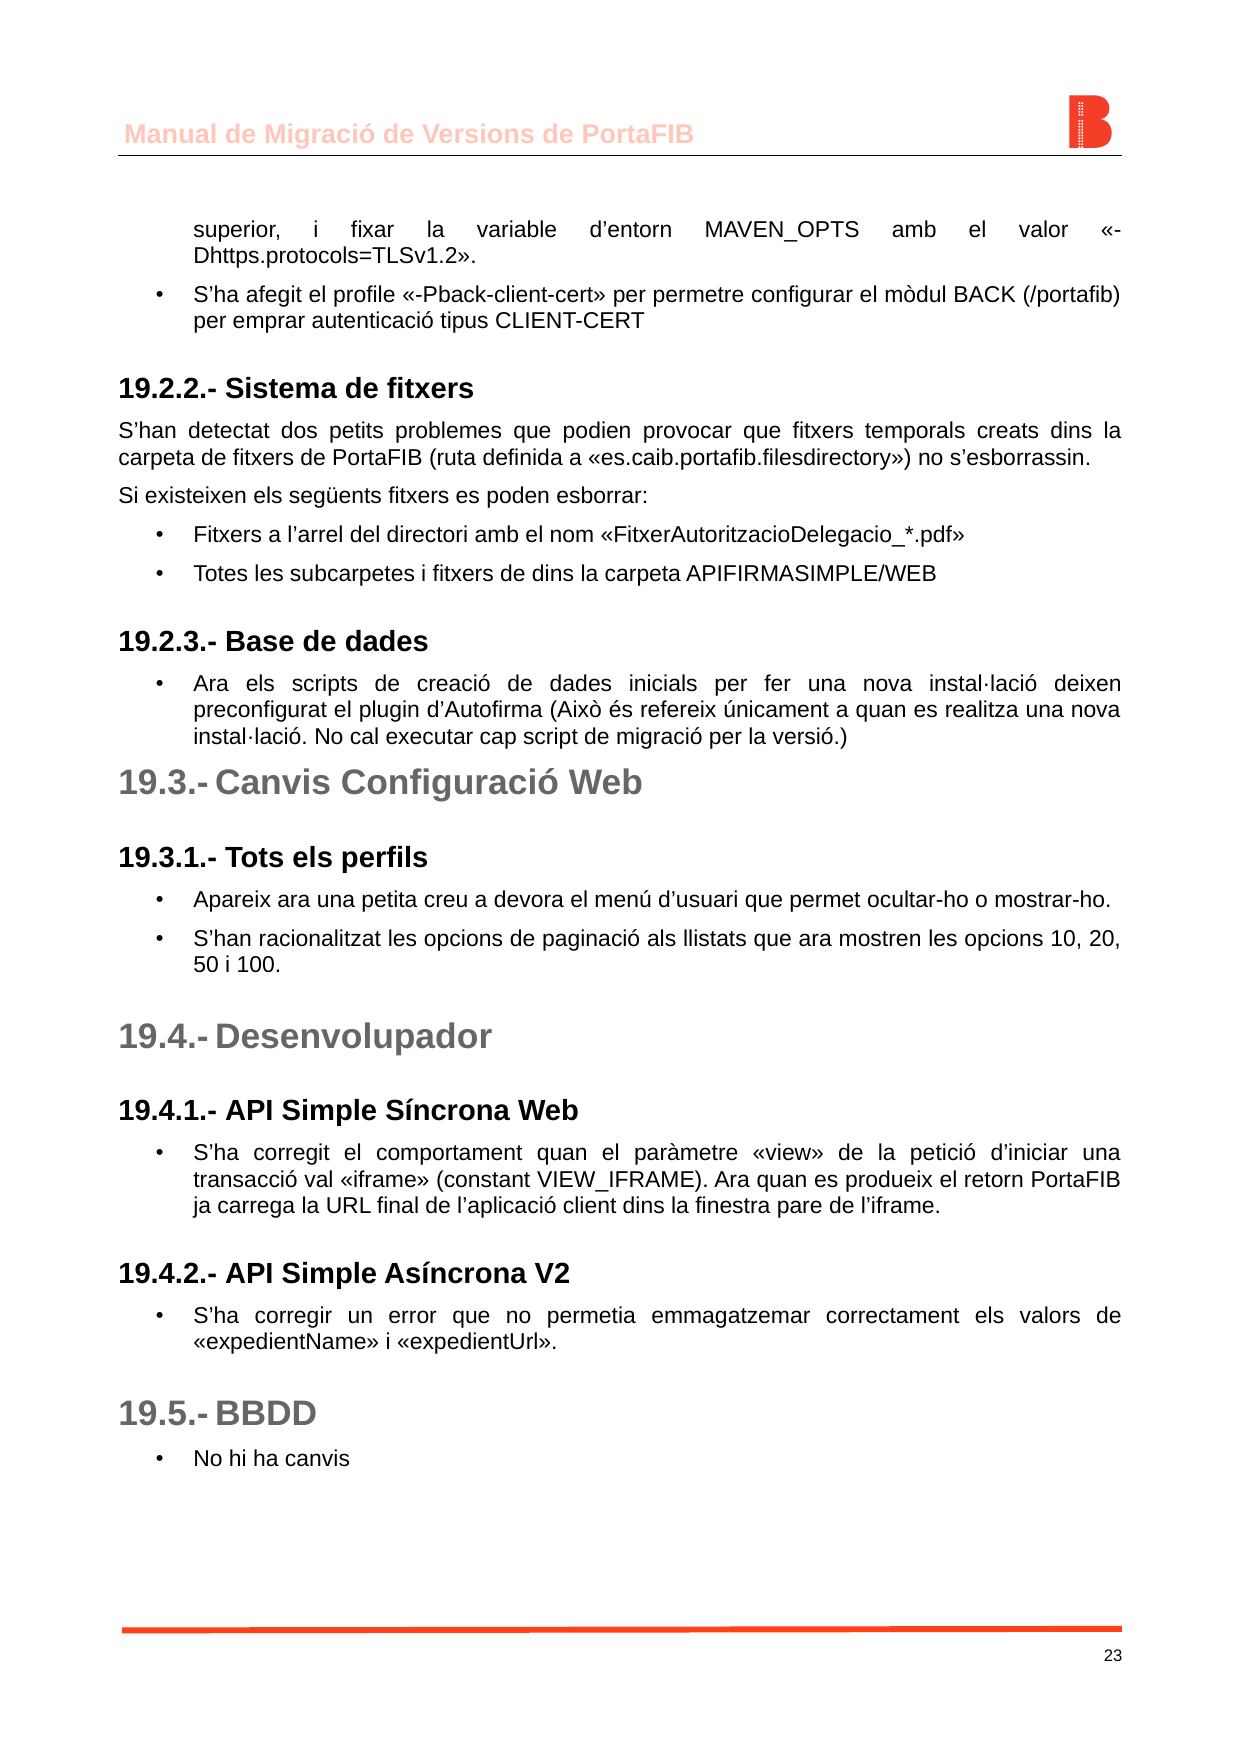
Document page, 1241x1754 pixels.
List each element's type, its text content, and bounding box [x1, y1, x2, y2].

subtitle Tots els perfils [118, 840, 1122, 873]
list Totes les subcarpetes i fitxers de dins la carpeta APIFIRMASIMPLE/WEB [156, 560, 1122, 586]
list Fitxers a l’arrel del directori amb el nom «FitxerAutoritzacioDelegacio_*.pdf» [156, 521, 1122, 548]
subtitle Desenvolupador [118, 1015, 1122, 1056]
list S’han racionalitzat les opcions de paginació als llistats que ara mostren les opcions 10, 20, 50 i 100. [156, 925, 1122, 977]
subtitle API Simple Asíncrona V2 [118, 1256, 1122, 1289]
subtitle BBDD [118, 1392, 1122, 1433]
text S’han detectat dos petits problemes que podien provocar que fitxers temporals creats dins la carpeta de fitxers de PortaFIB (ruta definida a «es.caib.portafib.filesdirectory») no s’esborrassin. [118, 417, 1122, 470]
list S’ha afegit el profile «-Pback-client-cert» per permetre configurar el mòdul BACK (/portafib) per emprar autenticació tipus CLIENT-CERT [156, 281, 1122, 334]
subtitle Canvis Configuració Web [118, 762, 1122, 802]
list superior, i fixar la variable d’entorn MAVEN_OPTS amb el valor «-Dhttps.protocols=TLSv1.2». [156, 216, 1122, 268]
list Ara els scripts de creació de dades inicials per fer una nova instal·lació deixen preconfigurat el plugin d’Autofirma (Això és refereix únicament a quan es realitza una nova instal·lació. No cal executar cap script de migració per la versió.) [156, 670, 1122, 749]
subtitle Sistema de fitxers [118, 371, 1122, 405]
list No hi ha canvis [156, 1445, 1122, 1472]
list S’ha corregit el comportament quan el paràmetre «view» de la petició d’iniciar una transacció val «iframe» (constant VIEW_IFRAME). Ara quan es produeix el retorn PortaFIB ja carrega la URL final de l’aplicació client dins la finestra pare de l’iframe. [156, 1139, 1122, 1218]
subtitle Base de dades [118, 624, 1122, 657]
list S’ha corregir un error que no permetia emmagatzemar correctament els valors de «expedientName» i «expedientUrl». [156, 1302, 1122, 1354]
text Si existeixen els següents fitxers es poden esborrar: [118, 482, 1122, 509]
list Apareix ara una petita creu a devora el menú d’usuari que permet ocultar-ho o mostrar-ho. [156, 886, 1122, 912]
picture [1063, 94, 1117, 150]
subtitle API Simple Síncrona Web [118, 1093, 1122, 1127]
